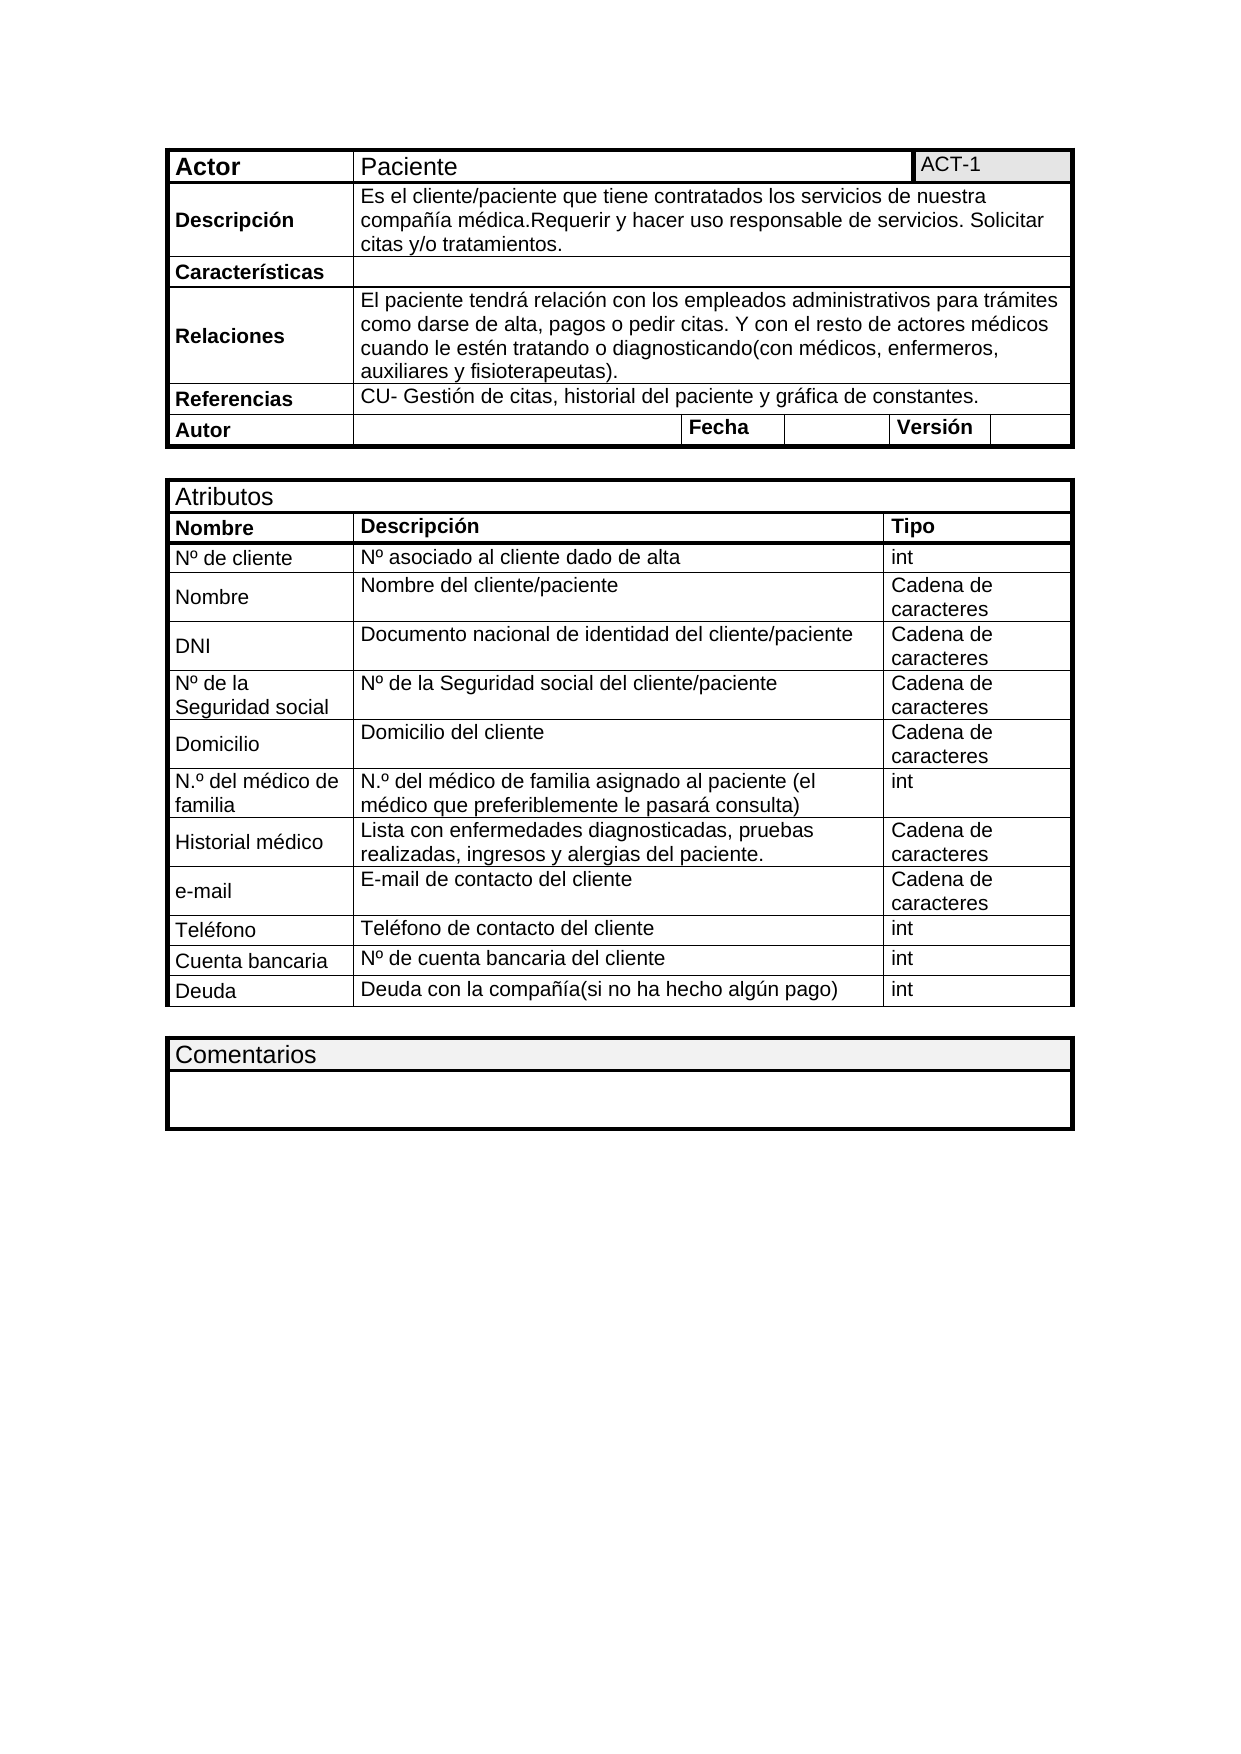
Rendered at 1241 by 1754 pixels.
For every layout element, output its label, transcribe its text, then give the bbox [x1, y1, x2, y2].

table_cell Fecha [682, 415, 784, 444]
table_cell Nº de la Seguridad social [170, 671, 353, 719]
table_cell Relaciones [170, 288, 353, 383]
table_cell [170, 1072, 1070, 1126]
table_header ACT-1 [916, 152, 1070, 181]
table_header Comentarios [170, 1040, 1070, 1069]
table_cell Cadena de caracteres [884, 818, 1070, 866]
table_cell [991, 415, 1070, 444]
table_cell e-mail [170, 867, 353, 914]
table_cell Cadena de caracteres [884, 573, 1070, 621]
table_cell Teléfono [170, 916, 353, 945]
table_cell Cadena de caracteres [884, 671, 1070, 719]
table_cell int [884, 545, 1070, 572]
table_cell Nº de la Seguridad social del cliente/paciente [354, 671, 883, 719]
table_cell int [884, 976, 1070, 1006]
table_cell Nombre [170, 573, 353, 621]
table_cell N.º del médico de familia [170, 769, 353, 817]
table_cell Descripción [354, 514, 883, 541]
table_cell N.º del médico de familia asignado al paciente (el médico que preferiblemente le pasará consulta) [354, 769, 883, 817]
table_cell [354, 257, 1070, 286]
table_cell Referencias [170, 384, 353, 414]
table_cell Cadena de caracteres [884, 622, 1070, 670]
table_cell Cuenta bancaria [170, 946, 353, 975]
table_header Paciente [354, 152, 911, 181]
table_cell Descripción [170, 184, 353, 256]
table_cell Características [170, 257, 353, 286]
table_cell Nº de cliente [170, 545, 353, 572]
table_cell Lista con enfermedades diagnosticadas, pruebas realizadas, ingresos y alergias del paciente. [354, 818, 883, 866]
table_cell [354, 415, 681, 444]
table_cell El paciente tendrá relación con los empleados administrativos para trámites como darse de alta, pagos o pedir citas. Y con el resto de actores médicos cuando le estén tratando o diagnosticando(con médicos, enfermeros, auxiliares y fisioterapeutas). [354, 288, 1070, 383]
table_cell DNI [170, 622, 353, 670]
table_header Actor [170, 152, 353, 181]
table_cell Nº asociado al cliente dado de alta [354, 545, 883, 572]
table_cell Autor [170, 415, 353, 444]
table_cell Tipo [884, 514, 1070, 541]
table_cell Versión [890, 415, 990, 444]
table_cell Nombre [170, 514, 353, 541]
table_cell Es el cliente/paciente que tiene contratados los servicios de nuestra compañía médica.Requerir y hacer uso responsable de servicios. Solicitar citas y/o tratamientos. [354, 184, 1070, 256]
table_cell Deuda [170, 976, 353, 1006]
table_cell int [884, 769, 1070, 817]
table_cell Domicilio del cliente [354, 720, 883, 768]
table_cell Cadena de caracteres [884, 867, 1070, 914]
table_cell CU- Gestión de citas, historial del paciente y gráfica de constantes. [354, 384, 1070, 414]
table_cell Documento nacional de identidad del cliente/paciente [354, 622, 883, 670]
table_cell Cadena de caracteres [884, 720, 1070, 768]
table_cell Historial médico [170, 818, 353, 866]
table_cell Teléfono de contacto del cliente [354, 916, 883, 945]
table_cell Nombre del cliente/paciente [354, 573, 883, 621]
table_header Atributos [170, 482, 1070, 511]
table_cell int [884, 916, 1070, 945]
table_cell [785, 415, 889, 444]
table_cell E-mail de contacto del cliente [354, 867, 883, 914]
table_cell int [884, 946, 1070, 975]
table_cell Deuda con la compañía(si no ha hecho algún pago) [354, 976, 883, 1006]
table_cell Nº de cuenta bancaria del cliente [354, 946, 883, 975]
table_cell Domicilio [170, 720, 353, 768]
